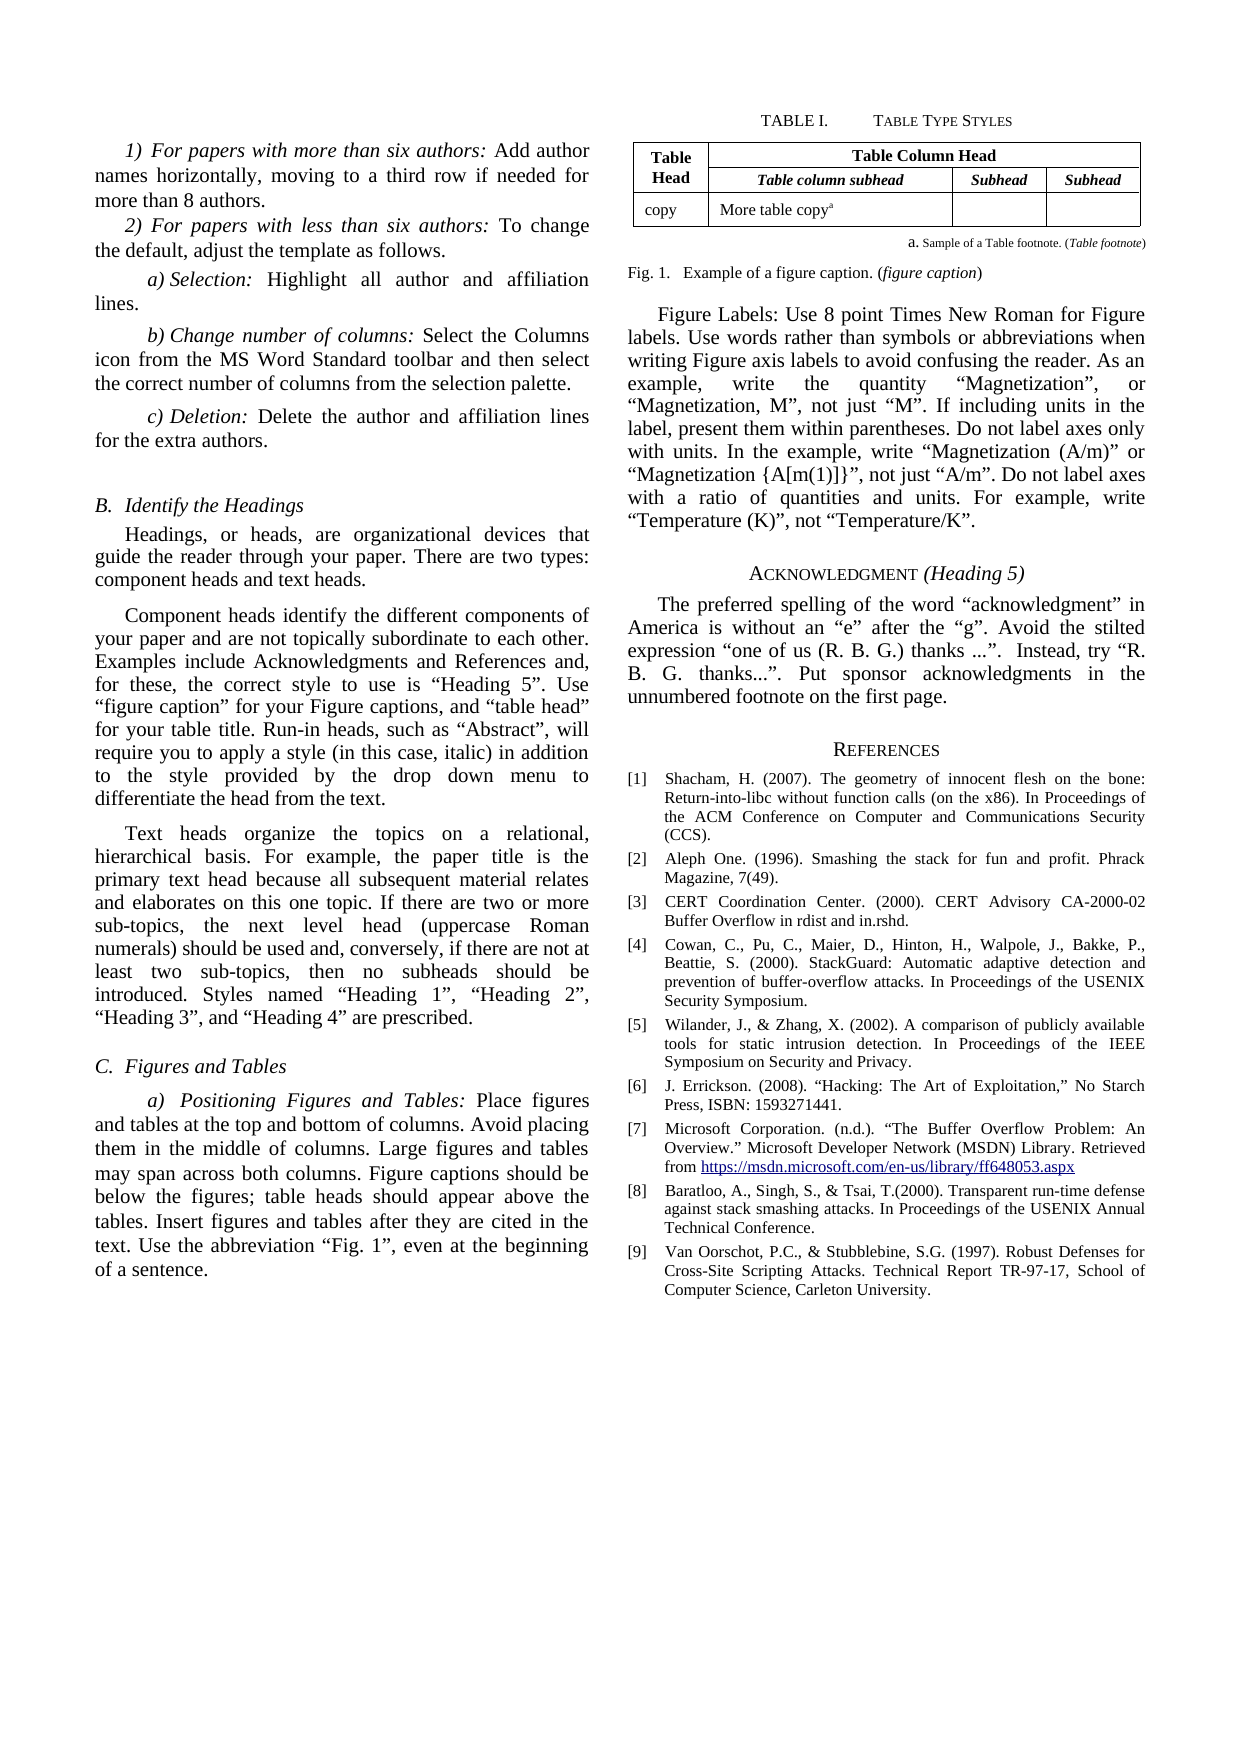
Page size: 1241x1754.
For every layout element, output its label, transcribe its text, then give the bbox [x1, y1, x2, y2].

list Shacham, H. (2007). The geometry of innocent flesh on the bone: Return-into-libc without function calls (on the x86). In Proceedings of the ACM Conference on Computer and Communications Security (CCS). [627, 769, 1146, 844]
text Text heads organize the topics on a relational, hierarchical basis. For example, the paper title is the primary text head because all subsequent material relates and elaborates on this one topic. If there are two or more sub-topics, the next level head (uppercase Roman numerals) should be used and, conversely, if there are not at least two sub-topics, then no subheads should be introduced. Styles named “Heading 1”, “Heading 2”, “Heading 3”, and “Heading 4” are prescribed. [94, 823, 589, 1029]
list Table Type Styles [627, 112, 1146, 130]
table_cell Table column subhead [709, 168, 952, 192]
table_cell [1047, 192, 1140, 226]
table_cell [953, 193, 1046, 226]
list Wilander, J., & Zhang, X. (2002). A comparison of publicly available tools for static intrusion detection. In Proceedings of the IEEE Symposium on Security and Privacy. [627, 1015, 1146, 1072]
list Baratloo, A., Singh, S., & Tsai, T.(2000). Transparent run-time defense against stack smashing attacks. In Proceedings of the USENIX Annual Technical Conference. [627, 1181, 1146, 1237]
subtitle For papers with more than six authors: Add author names horizontally, moving to a third row if needed for more than 8 authors. [94, 137, 589, 212]
subtitle Acknowledgment (Heading 5) [627, 561, 1146, 585]
table_cell Subhead [953, 168, 1046, 192]
list J. Errickson. (2008). “Hacking: The Art of Exploitation,” No Starch Press, ISBN: 1593271441. [627, 1077, 1146, 1114]
list Van Oorschot, P.C., & Stubblebine, S.G. (1997). Robust Defenses for Cross-Site Scripting Attacks. Technical Report TR-97-17, School of Computer Science, Carleton University. [627, 1242, 1146, 1299]
subtitle Identify the Headings [94, 492, 589, 517]
list Example of a figure caption. (figure caption) [627, 263, 1146, 282]
list Aleph One. (1996). Smashing the stack for fun and profit. Phrack Magazine, 7(49). [627, 850, 1146, 887]
text Figure Labels: Use 8 point Times New Roman for Figure labels. Use words rather than symbols or abbreviations when writing Figure axis labels to avoid confusing the reader. As an example, write the quantity “Magnetization”, or “Magnetization, M”, not just “M”. If including units in the label, present them within parentheses. Do not label axes only with units. In the example, write “Magnetization (A/m)” or “Magnetization {A[m(1)]}”, not just “A/m”. Do not label axes with a ratio of quantities and units. For example, write “Temperature (K)”, not “Temperature/K”. [627, 303, 1146, 532]
subtitle References [627, 737, 1146, 761]
list Sample of a Table footnote. (Table footnote) [630, 232, 1146, 251]
table_header Table Head [634, 143, 708, 192]
list Cowan, C., Pu, C., Maier, D., Hinton, H., Walpole, J., Bakke, P., Beattie, S. (2000). StackGuard: Automatic adaptive detection and prevention of buffer-overflow attacks. In Proceedings of the USENIX Security Symposium. [627, 935, 1146, 1010]
subtitle Positioning Figures and Tables: Place figures and tables at the top and bottom of columns. Avoid placing them in the middle of columns. Large figures and tables may span across both columns. Figure captions should be below the figures; table heads should appear above the tables. Insert figures and tables after they are cited in the text. Use the abbreviation “Fig. 1”, even at the beginning of a sentence. [94, 1088, 589, 1281]
subtitle Selection: Highlight all author and affiliation lines. [94, 267, 589, 315]
table_cell Subhead [1047, 167, 1140, 192]
subtitle Deletion: Delete the author and affiliation lines for the extra authors. [94, 404, 589, 452]
subtitle For papers with less than six authors: To change the default, adjust the template as follows. [94, 212, 589, 262]
text Component heads identify the different components of your paper and are not topically subordinate to each other. Examples include Acknowledgments and References and, for these, the correct style to use is “Heading 5”. Use “figure caption” for your Figure captions, and “table head” for your table title. Run-in heads, such as “Abstract”, will require you to apply a style (in this case, italic) in addition to the style provided by the drop down menu to differentiate the head from the text. [94, 604, 589, 810]
table_cell More table copya [709, 193, 952, 226]
text Headings, or heads, are organizational devices that guide the reader through your paper. There are two types: component heads and text heads. [94, 523, 589, 591]
table_header Table Column Head [709, 143, 1140, 167]
table_cell copy [634, 193, 708, 226]
list Microsoft Corporation. (n.d.). “The Buffer Overflow Problem: An Overview.” Microsoft Developer Network (MSDN) Library. Retrieved from https://msdn.microsoft.com/en-us/library/ff648053.aspx [627, 1119, 1146, 1176]
subtitle Change number of columns: Select the Columns icon from the MS Word Standard toolbar and then select the correct number of columns from the selection palette. [94, 323, 589, 395]
text The preferred spelling of the word “acknowledgment” in America is without an “e” after the “g”. Avoid the stilted expression “one of us (R. B. G.) thanks ...”. Instead, try “R. B. G. thanks...”. Put sponsor acknowledgments in the unnumbered footnote on the first page. [627, 593, 1146, 708]
subtitle Figures and Tables [94, 1054, 589, 1078]
list CERT Coordination Center. (2000). CERT Advisory CA-2000-02 Buffer Overflow in rdist and in.rshd. [627, 892, 1146, 930]
